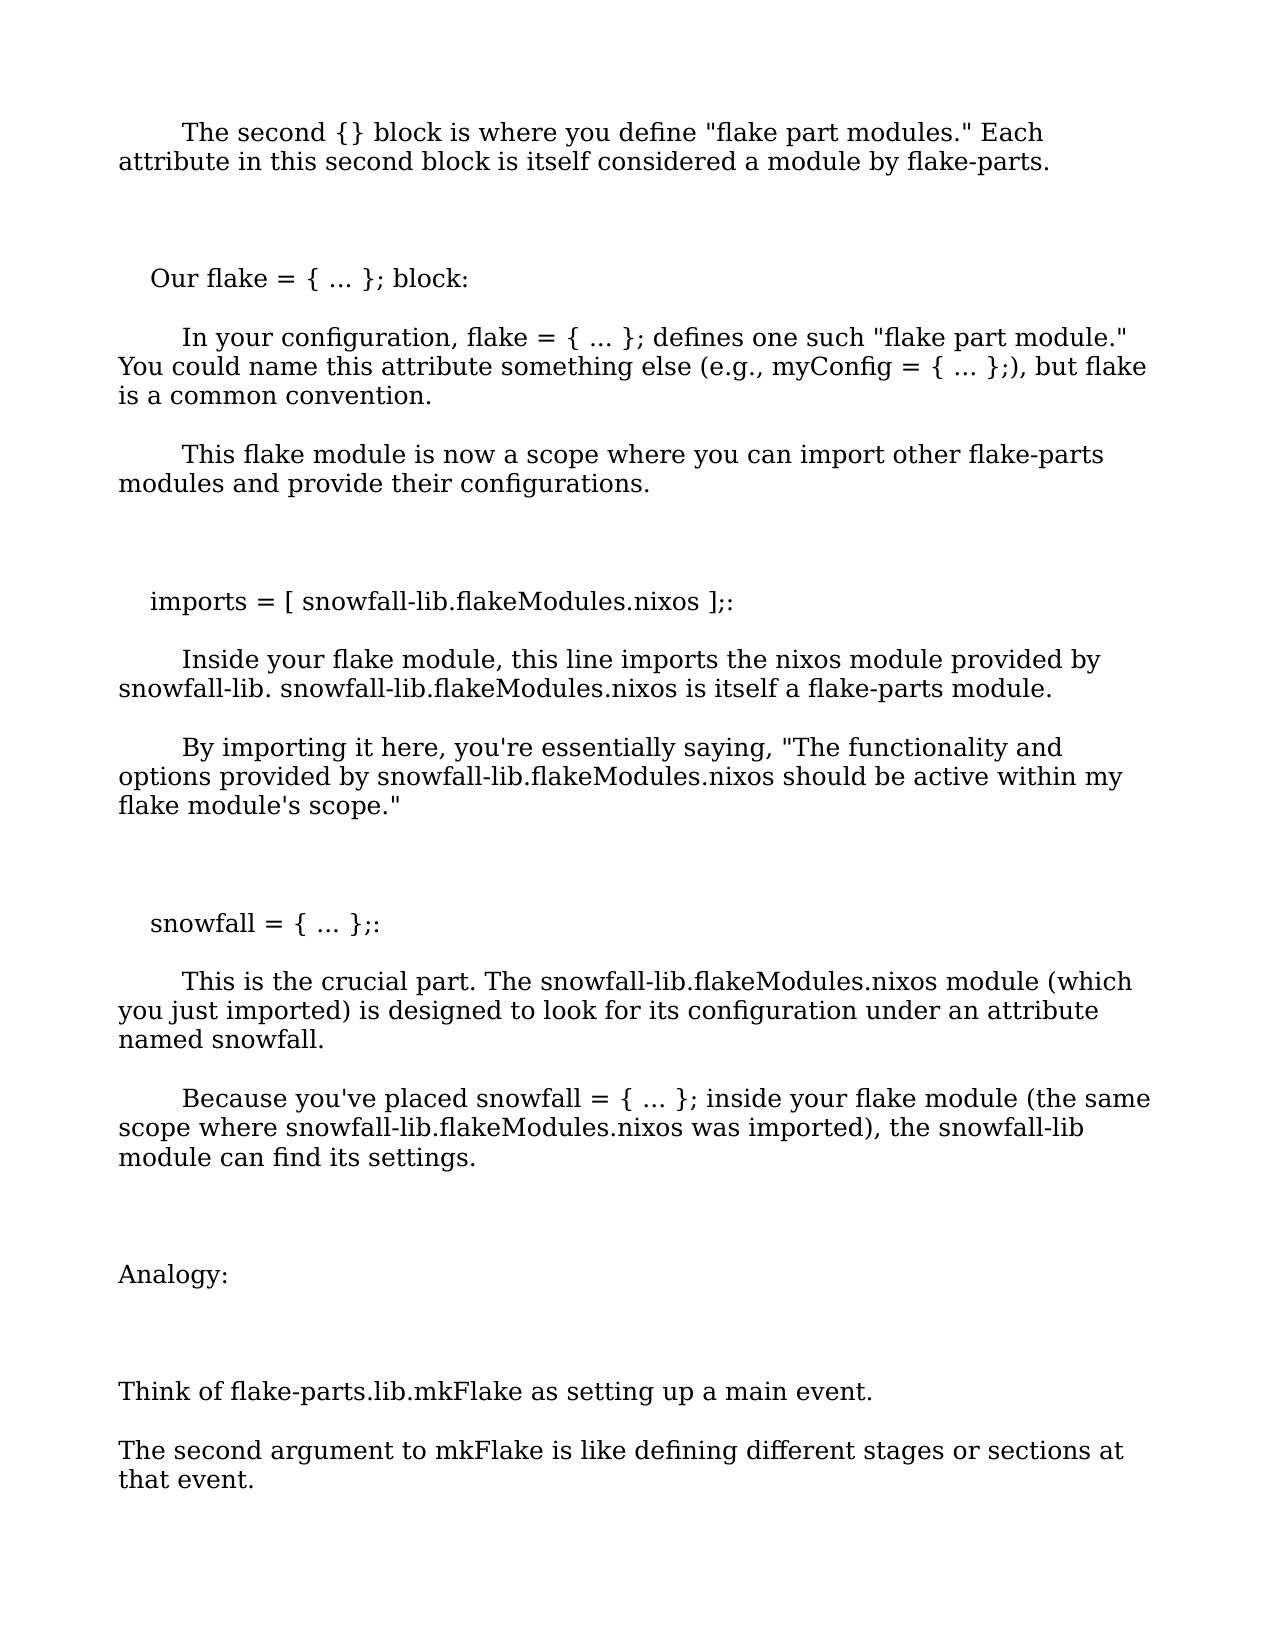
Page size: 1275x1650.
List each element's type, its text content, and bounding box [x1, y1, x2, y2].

text This is the crucial part. The snowfall-lib.flakeModules.nixos module (which you just imported) is designed to look for its configuration under an attribute named snowfall. [118, 967, 1157, 1055]
text Analogy: [118, 1260, 1157, 1289]
text Inside your flake module, this line imports the nixos module provided by snowfall-lib. snowfall-lib.flakeModules.nixos is itself a flake-parts module. [118, 645, 1157, 704]
text snowfall = { ... };: [118, 909, 1157, 938]
text This flake module is now a scope where you can import other flake-parts modules and provide their configurations. [118, 440, 1157, 498]
text By importing it here, you're essentially saying, "The functionality and options provided by snowfall-lib.flakeModules.nixos should be active within my flake module's scope." [118, 733, 1157, 821]
text The second {} block is where you define "flake part modules." Each attribute in this second block is itself considered a module by flake-parts. [118, 118, 1157, 176]
text The second argument to mkFlake is like defining different stages or sections at that event. [118, 1436, 1157, 1494]
text Our flake = { ... }; block: [118, 264, 1157, 294]
text Because you've placed snowfall = { ... }; inside your flake module (the same scope where snowfall-lib.flakeModules.nixos was imported), the snowfall-lib module can find its settings. [118, 1084, 1157, 1172]
text Think of flake-parts.lib.mkFlake as setting up a main event. [118, 1377, 1157, 1406]
text imports = [ snowfall-lib.flakeModules.nixos ];: [118, 587, 1157, 616]
text In your configuration, flake = { ... }; defines one such "flake part module." You could name this attribute something else (e.g., myConfig = { ... };), but flake is a common convention. [118, 323, 1157, 411]
